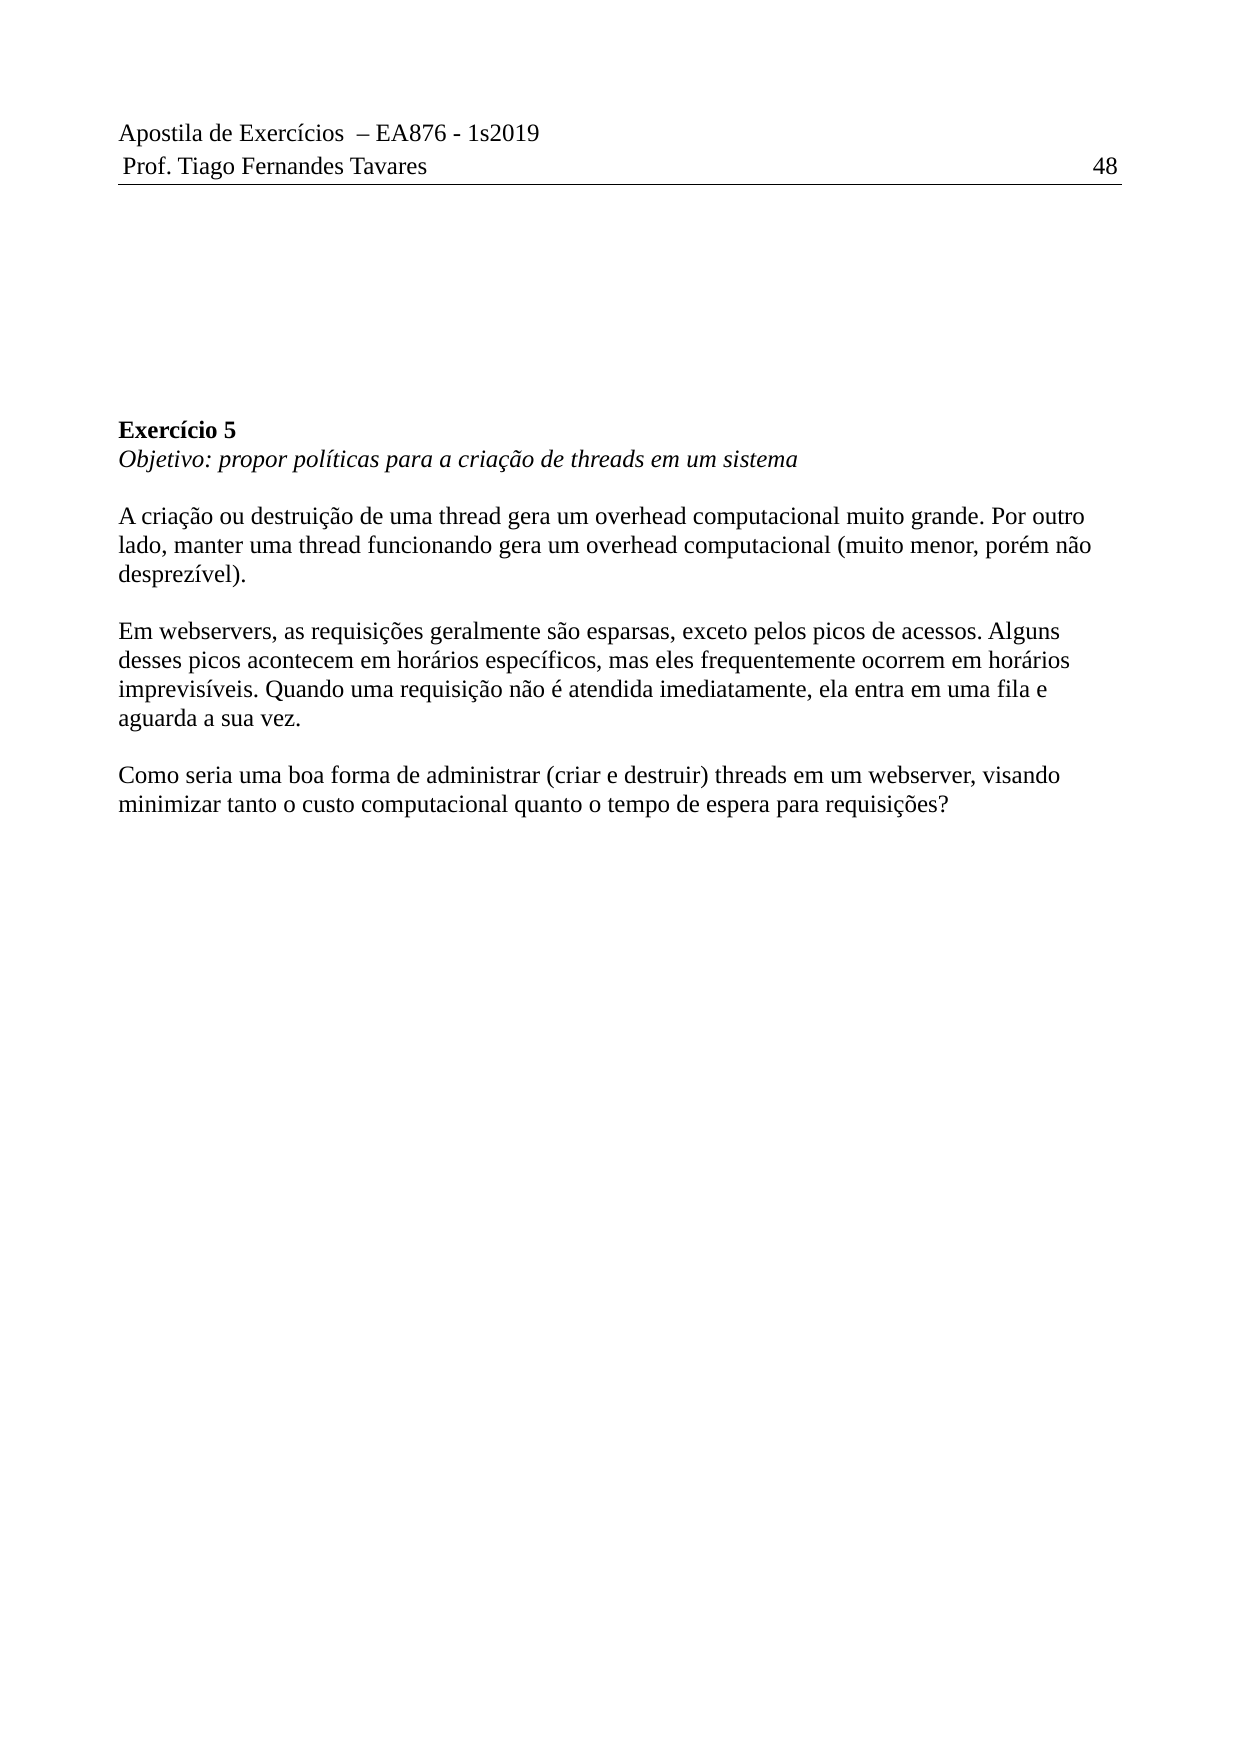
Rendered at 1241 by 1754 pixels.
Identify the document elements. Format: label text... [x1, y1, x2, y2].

text Como seria uma boa forma de administrar (criar e destruir) threads em um webserver, visando minimizar tanto o custo computacional quanto o tempo de espera para requisições? [118, 760, 1122, 818]
text Exercício 5 [118, 415, 1122, 444]
text Objetivo: propor políticas para a criação de threads em um sistema [118, 444, 1122, 473]
text A criação ou destruição de uma thread gera um overhead computacional muito grande. Por outro lado, manter uma thread funcionando gera um overhead computacional (muito menor, porém não desprezível). [118, 501, 1122, 588]
text Em webservers, as requisições geralmente são esparsas, exceto pelos picos de acessos. Alguns desses picos acontecem em horários específicos, mas eles frequentemente ocorrem em horários imprevisíveis. Quando uma requisição não é atendida imediatamente, ela entra em uma fila e aguarda a sua vez. [118, 616, 1122, 731]
